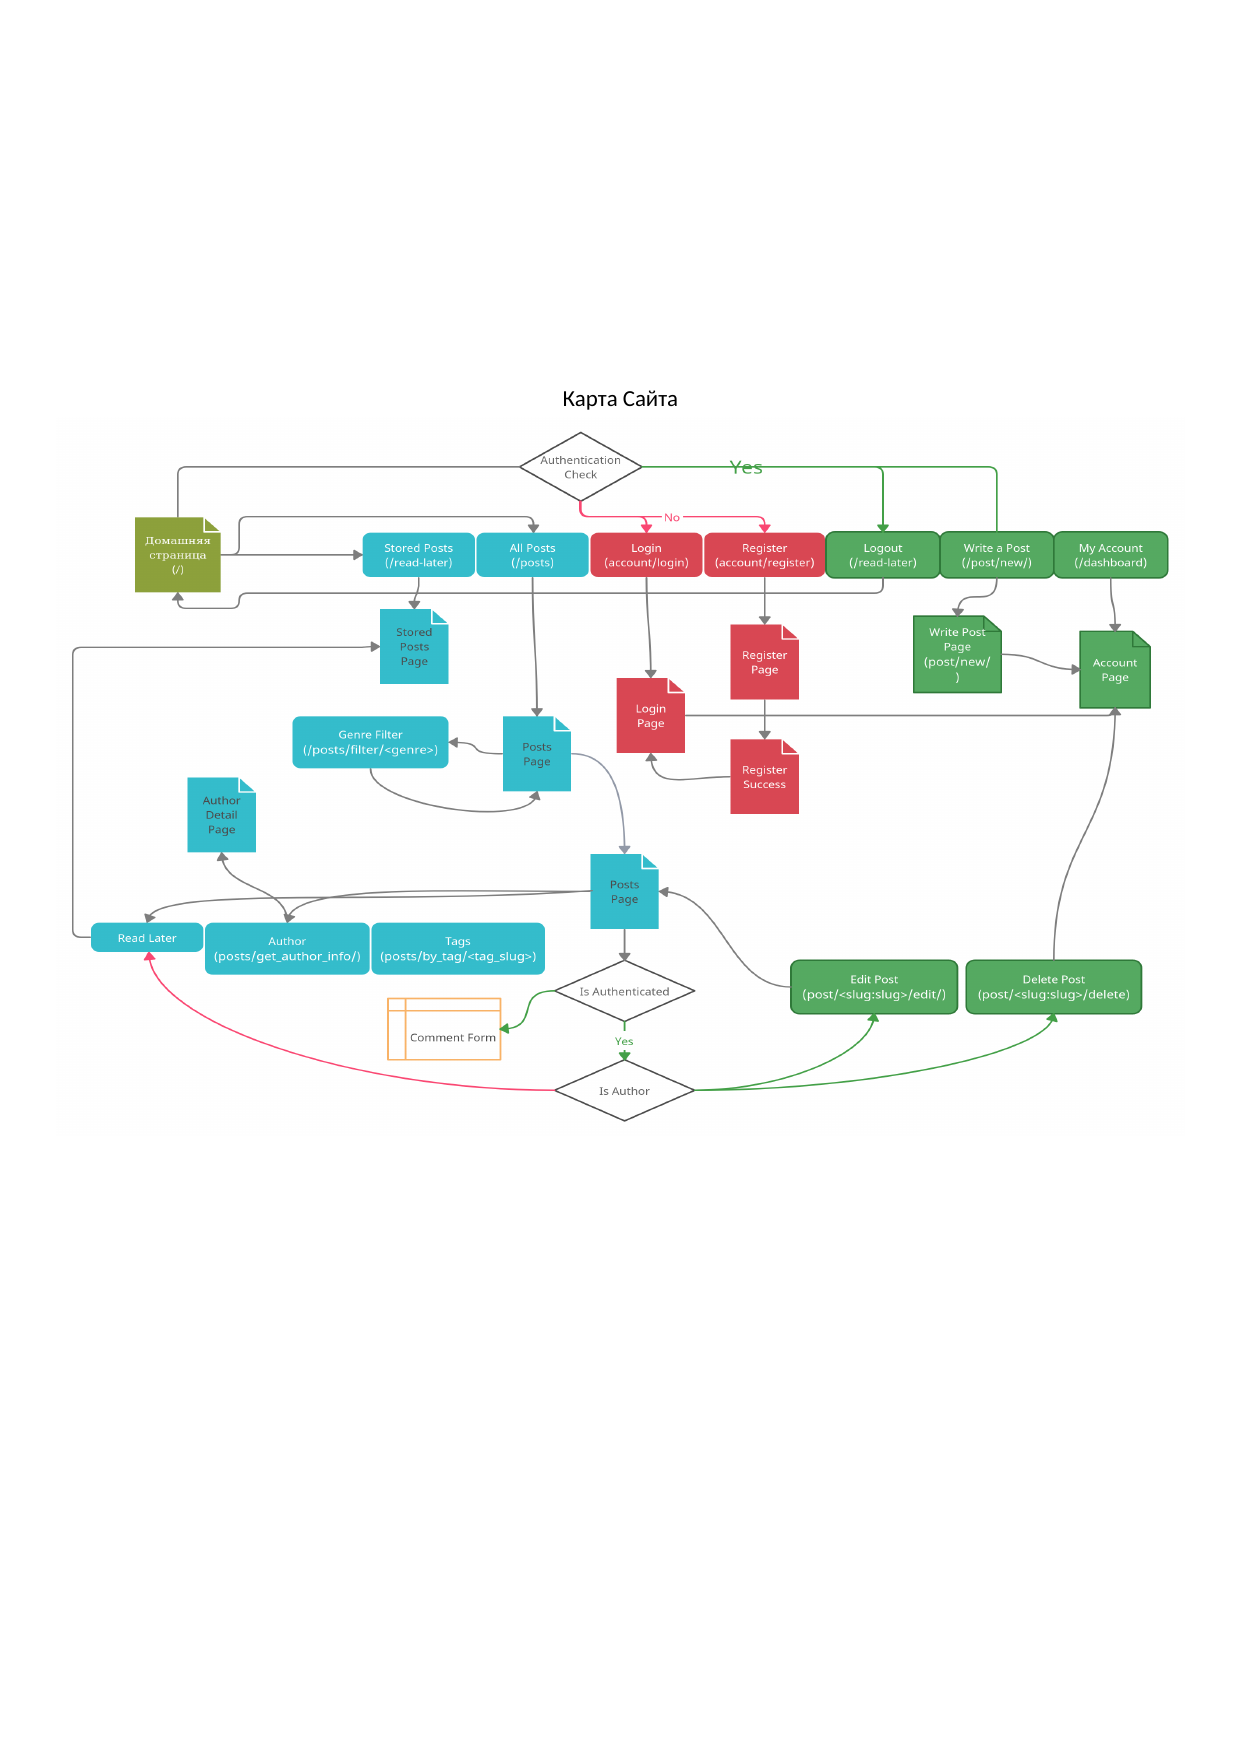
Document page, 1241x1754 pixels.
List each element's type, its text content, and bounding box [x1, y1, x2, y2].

picture [55, 417, 1185, 1136]
text Карта Сайта [150, 384, 1090, 412]
